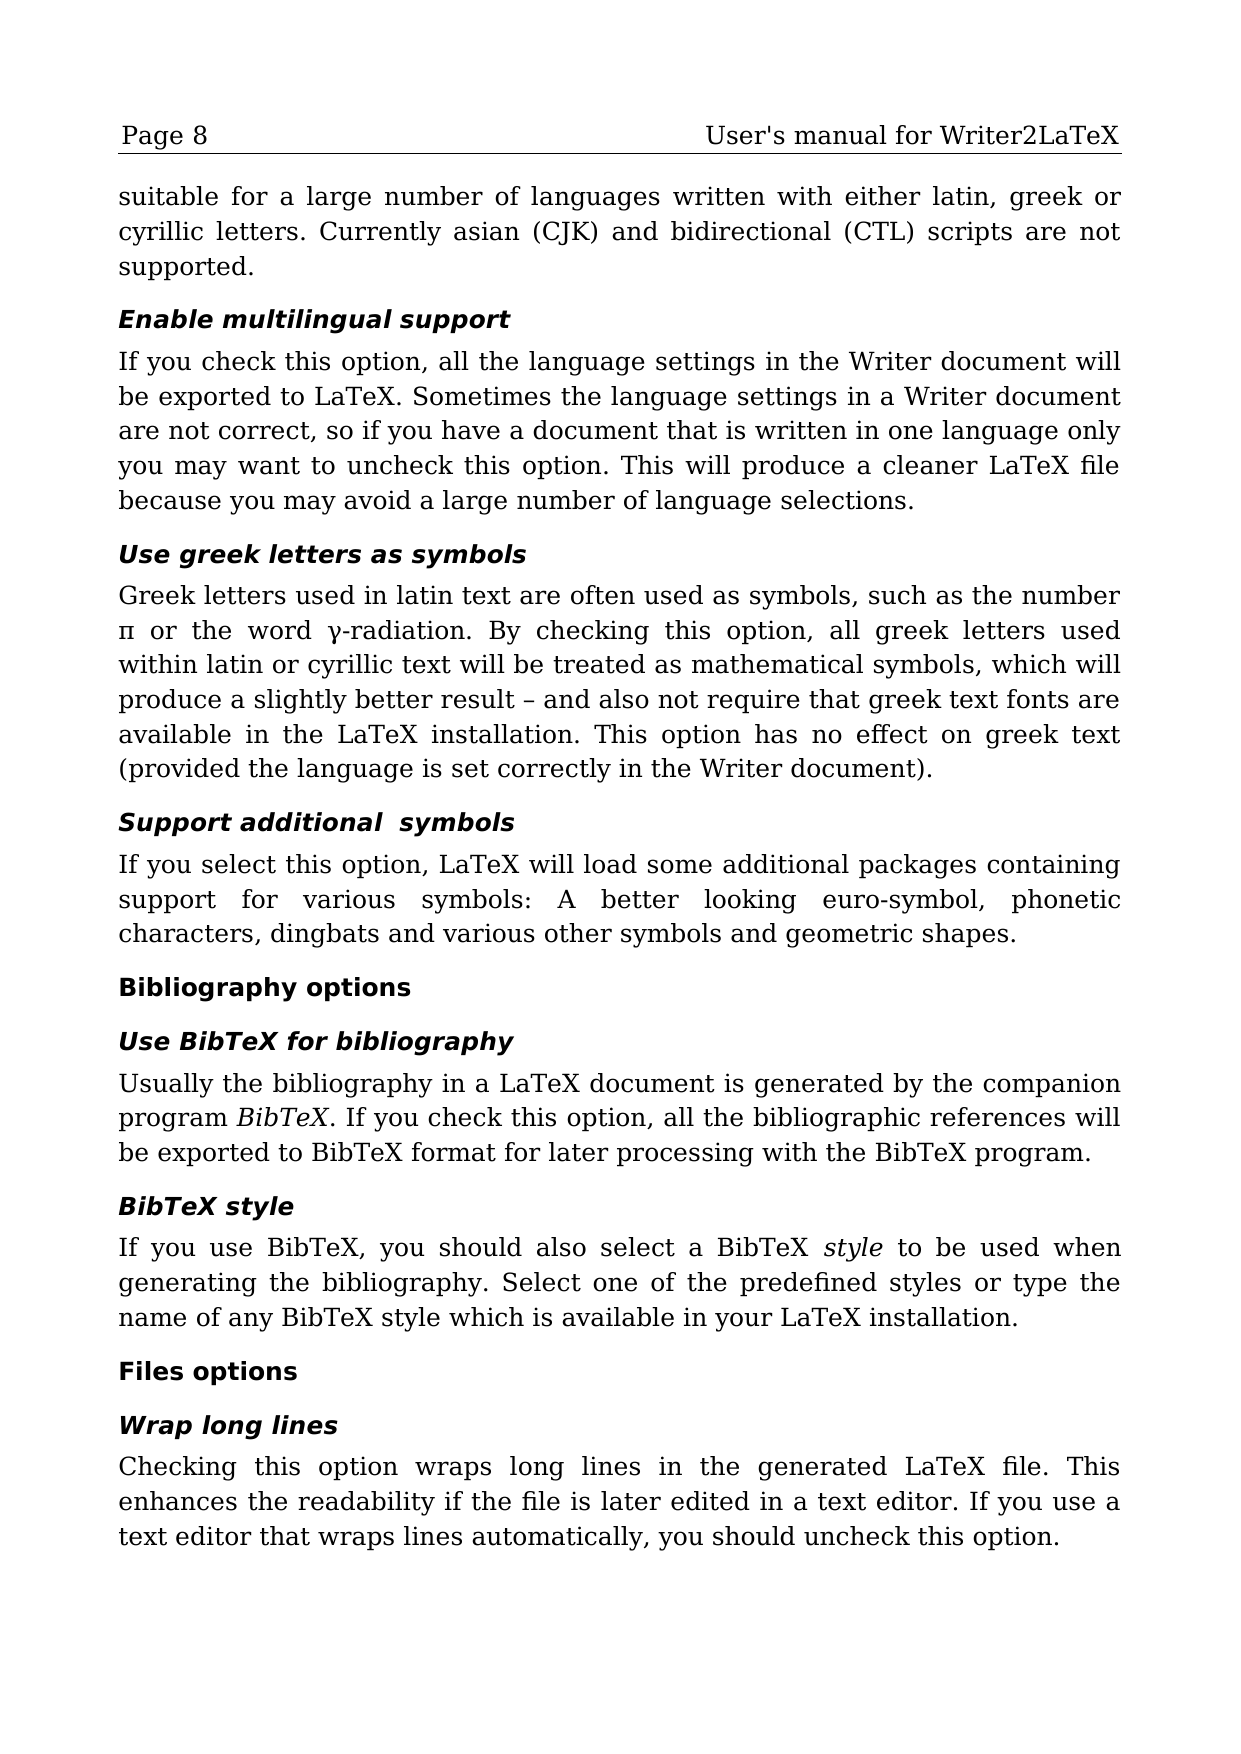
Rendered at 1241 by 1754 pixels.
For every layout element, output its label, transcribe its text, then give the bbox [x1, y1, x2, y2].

text Usually the bibliography in a LaTeX document is generated by the companion program BibTeX. If you check this option, all the bibliographic references will be exported to BibTeX format for later processing with the BibTeX program. [118, 1069, 1122, 1167]
subtitle Enable multilingual support [118, 306, 1122, 335]
subtitle BibTeX style [118, 1192, 1122, 1221]
text Checking this option wraps long lines in the generated LaTeX file. This enhances the readability if the file is later edited in a text editor. If you use a text editor that wraps lines automatically, you should uncheck this option. [118, 1453, 1122, 1551]
subtitle Use greek letters as symbols [118, 540, 1122, 569]
text If you use BibTeX, you should also select a BibTeX style to be used when generating the bibliography. Select one of the predefined styles or type the name of any BibTeX style which is available in your LaTeX installation. [118, 1234, 1122, 1332]
subtitle Bibliography options [118, 974, 1122, 1003]
subtitle Wrap long lines [118, 1411, 1122, 1440]
text suitable for a large number of languages written with either latin, greek or cyrillic letters. Currently asian (CJK) and bidirectional (CTL) scripts are not supported. [118, 182, 1122, 281]
subtitle Files options [118, 1357, 1122, 1386]
subtitle Support additional symbols [118, 809, 1122, 838]
subtitle Use BibTeX for bibliography [118, 1028, 1122, 1057]
text If you check this option, all the language settings in the Writer document will be exported to LaTeX. Sometimes the language settings in a Writer document are not correct, so if you have a document that is written in one language only you may want to uncheck this option. This will produce a cleaner LaTeX file because you may avoid a large number of language selections. [118, 347, 1122, 515]
text Greek letters used in latin text are often used as symbols, such as the number π or the word γ-radiation. By checking this option, all greek letters used within latin or cyrillic text will be treated as mathematical symbols, which will produce a slightly better result – and also not require that greek text fonts are available in the LaTeX installation. This option has no effect on greek text (provided the language is set correctly in the Writer document). [118, 581, 1122, 784]
text If you select this option, LaTeX will load some additional packages containing support for various symbols: A better looking euro-symbol, phonetic characters, dingbats and various other symbols and geometric shapes. [118, 850, 1122, 949]
